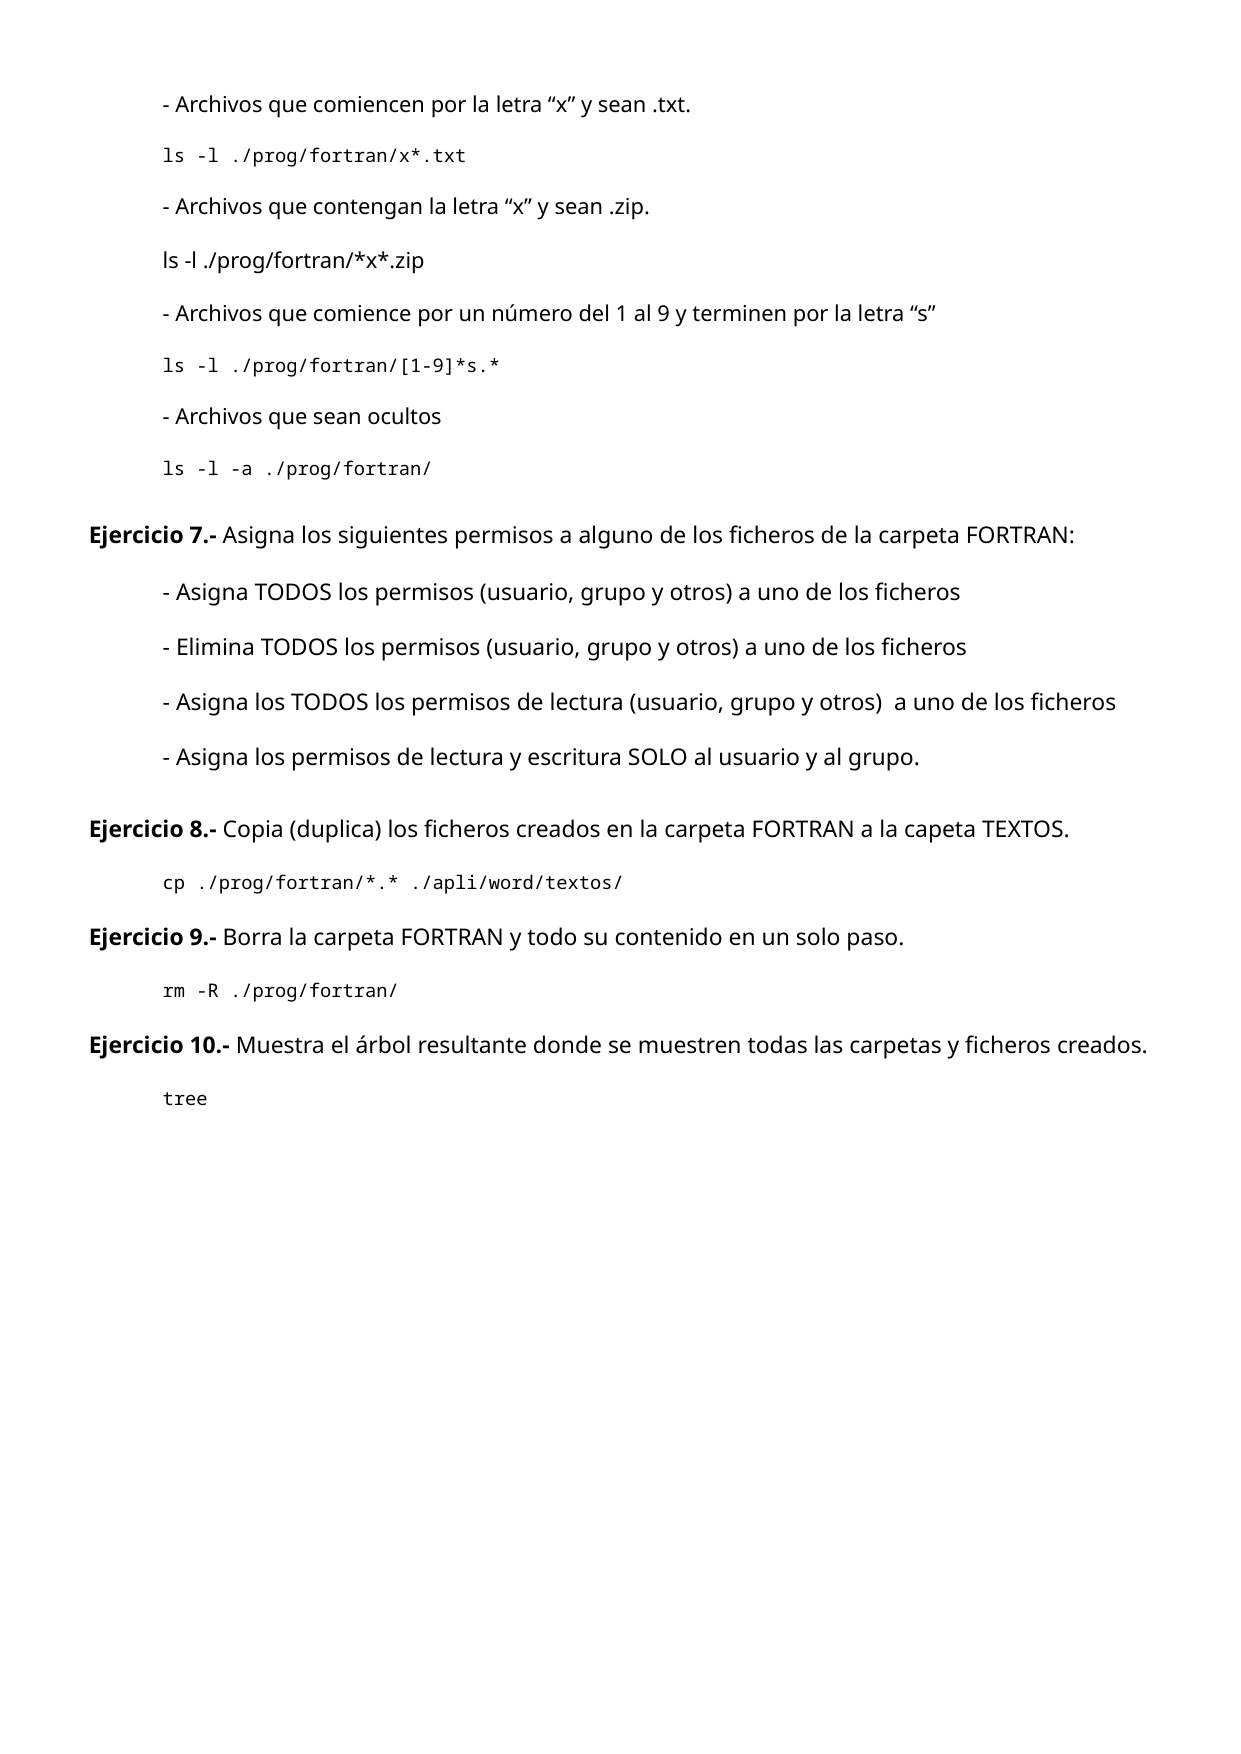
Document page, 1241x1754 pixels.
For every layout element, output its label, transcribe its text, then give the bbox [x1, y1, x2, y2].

text - Archivos que contengan la letra “x” y sean .zip. [162, 191, 1152, 221]
text - Archivos que comience por un número del 1 al 9 y terminen por la letra “s” [162, 298, 1152, 328]
text ls -l ./prog/fortran/x*.txt [162, 142, 1152, 168]
text ls -l -a ./prog/fortran/ [162, 455, 1152, 480]
text tree [88, 1085, 1152, 1111]
text ls -l ./prog/fortran/[1-9]*s.* [162, 352, 1152, 377]
text Ejercicio 10.- Muestra el árbol resultante donde se muestren todas las carpetas y ficheros creados. [88, 1028, 1152, 1060]
text ls -l ./prog/fortran/*x*.zip [162, 245, 1152, 275]
text cp ./prog/fortran/*.* ./apli/word/textos/ [88, 870, 1152, 895]
text Ejercicio 9.- Borra la carpeta FORTRAN y todo su contenido en un solo paso. [88, 921, 1152, 952]
text Ejercicio 8.- Copia (duplica) los ficheros creados en la carpeta FORTRAN a la capeta TEXTOS. [88, 813, 1152, 844]
text rm -R ./prog/fortran/ [88, 977, 1152, 1003]
text - Archivos que comiencen por la letra “x” y sean .txt. [162, 88, 1152, 118]
text - Elimina TODOS los permisos (usuario, grupo y otros) a uno de los ficheros [162, 631, 1152, 662]
text - Asigna los TODOS los permisos de lectura (usuario, grupo y otros) a uno de los ficheros [162, 686, 1152, 717]
text - Asigna los permisos de lectura y escritura SOLO al usuario y al grupo. [162, 741, 1152, 772]
text Ejercicio 7.- Asigna los siguientes permisos a alguno de los ficheros de la carpeta FORTRAN: [88, 518, 1152, 550]
text - Asigna TODOS los permisos (usuario, grupo y otros) a uno de los ficheros [162, 576, 1152, 607]
text - Archivos que sean ocultos [162, 401, 1152, 431]
